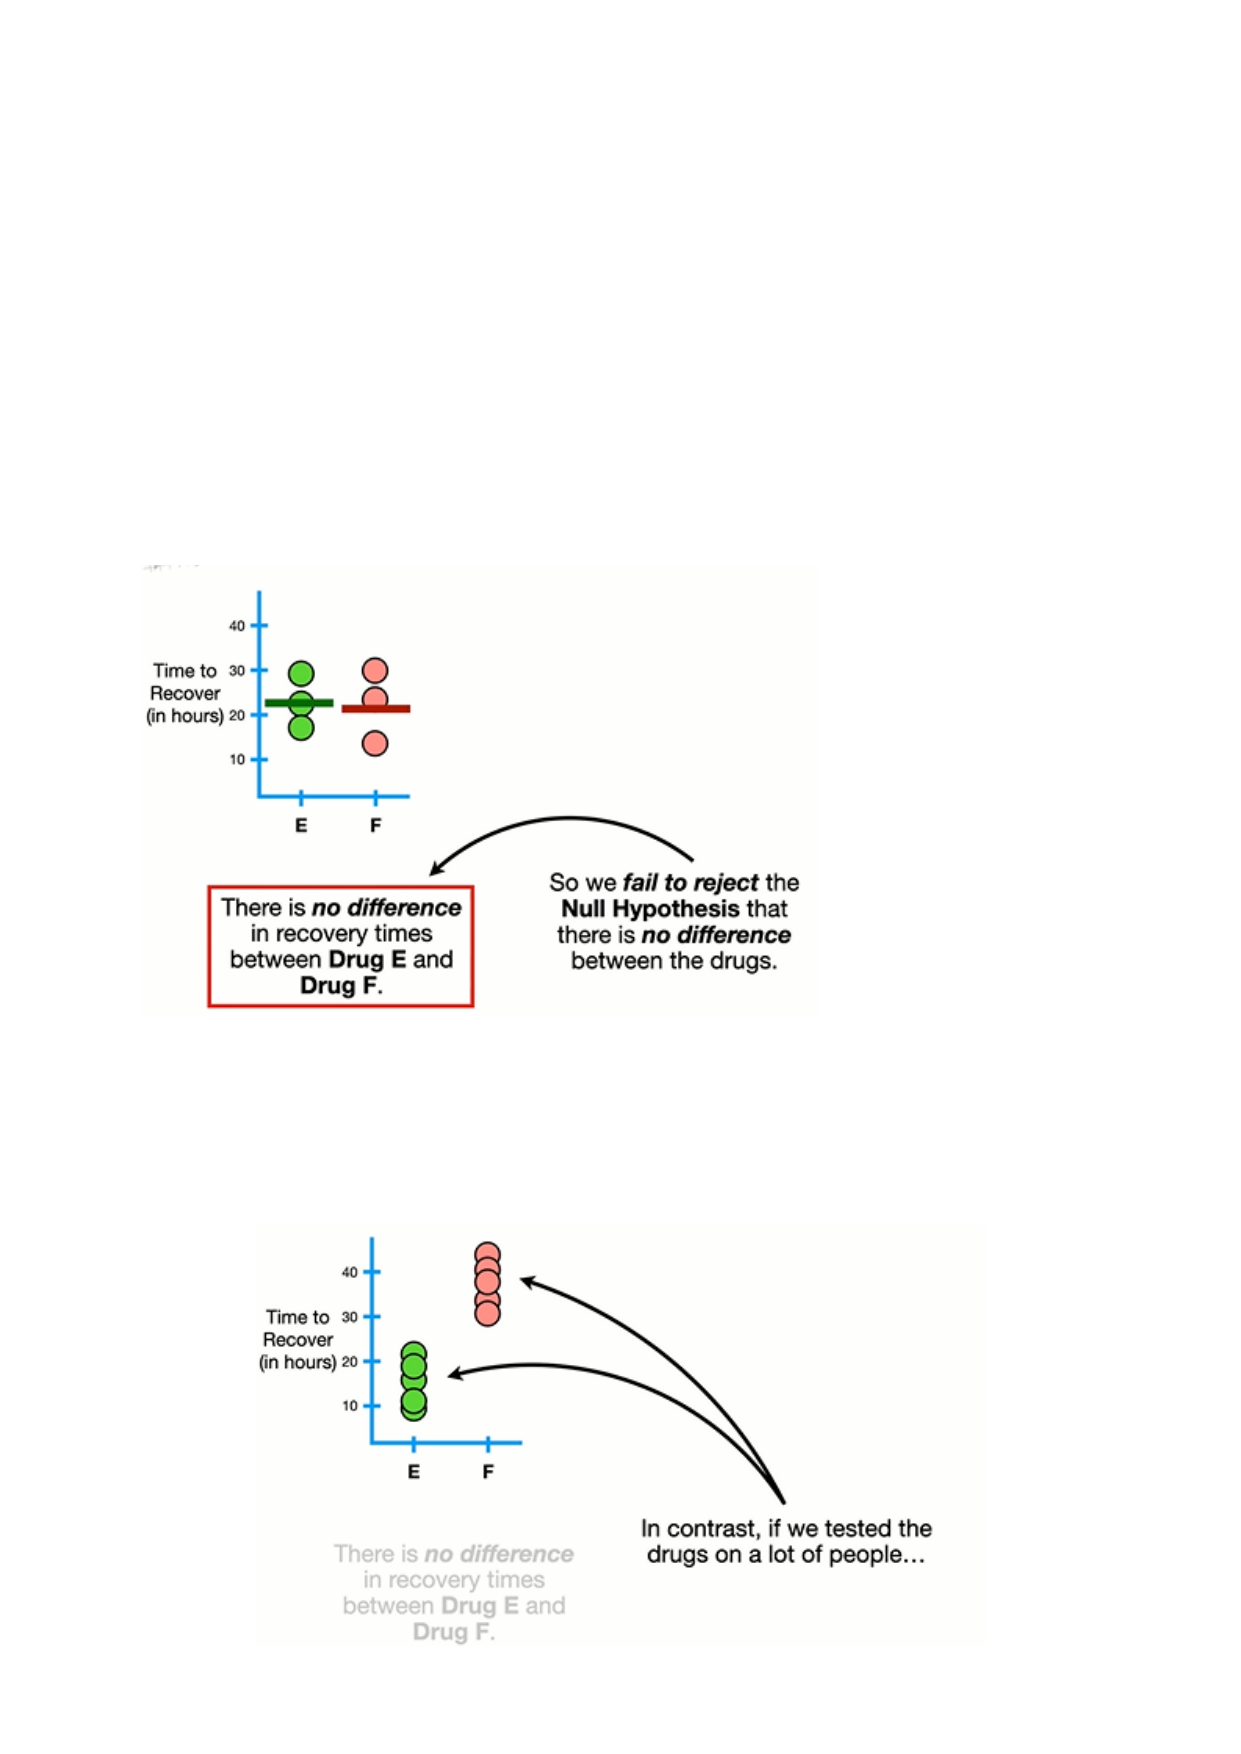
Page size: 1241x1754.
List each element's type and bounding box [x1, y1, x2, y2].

picture [138, 565, 821, 1017]
picture [254, 1223, 986, 1646]
